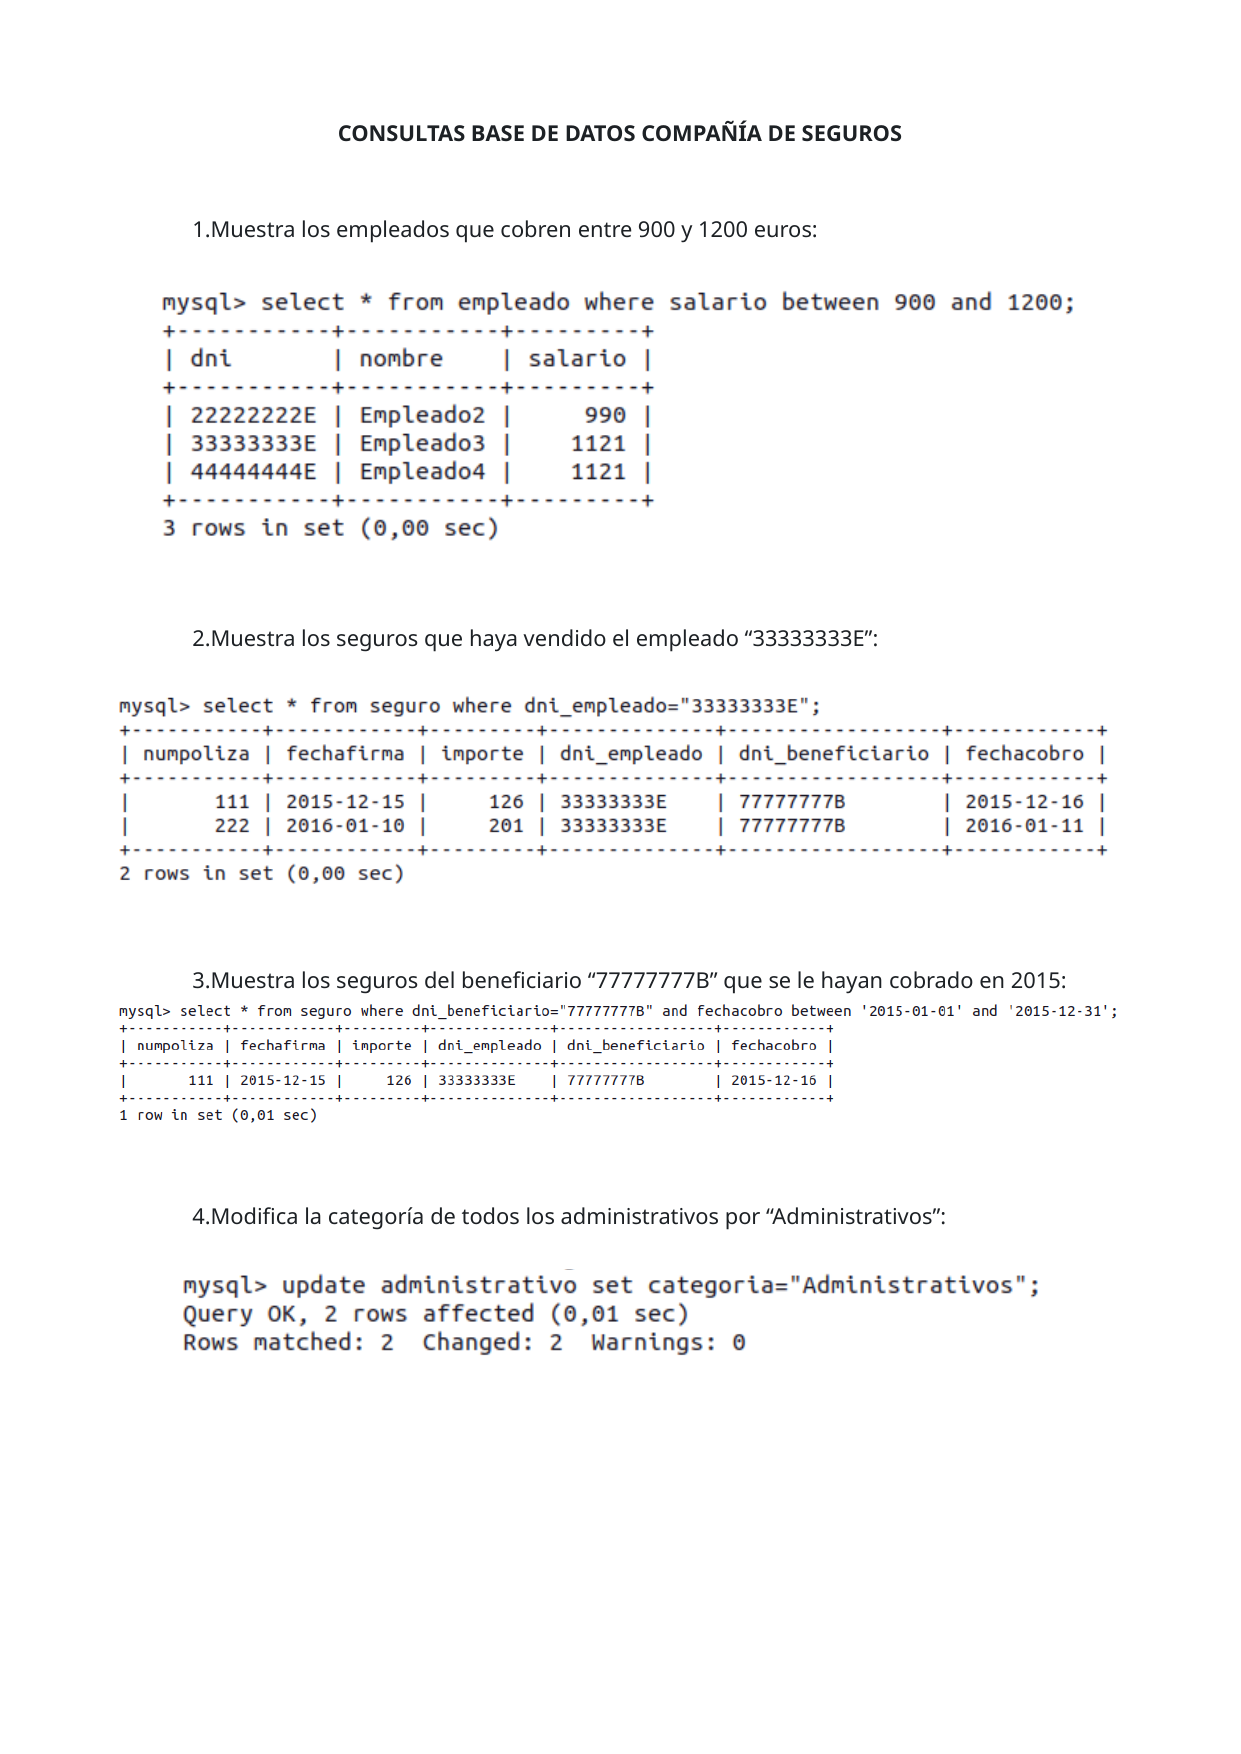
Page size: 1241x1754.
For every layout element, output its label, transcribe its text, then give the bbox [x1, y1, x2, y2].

picture [118, 691, 1123, 892]
list Muestra los empleados que cobren entre 900 y 1200 euros: [118, 214, 1122, 244]
picture [182, 1269, 1058, 1363]
list Muestra los seguros que haya vendido el empleado “33333333E”: [118, 623, 1122, 652]
text CONSULTAS BASE DE DATOS COMPAÑÍA DE SEGUROS [118, 118, 1122, 148]
list Modifica la categoría de todos los administrativos por “Administrativos”: [118, 1201, 1122, 1231]
list Muestra los seguros del beneficiario “77777777B” que se le hayan cobrado en 2015: [118, 965, 1122, 994]
picture [161, 282, 1079, 550]
picture [118, 998, 1123, 1128]
